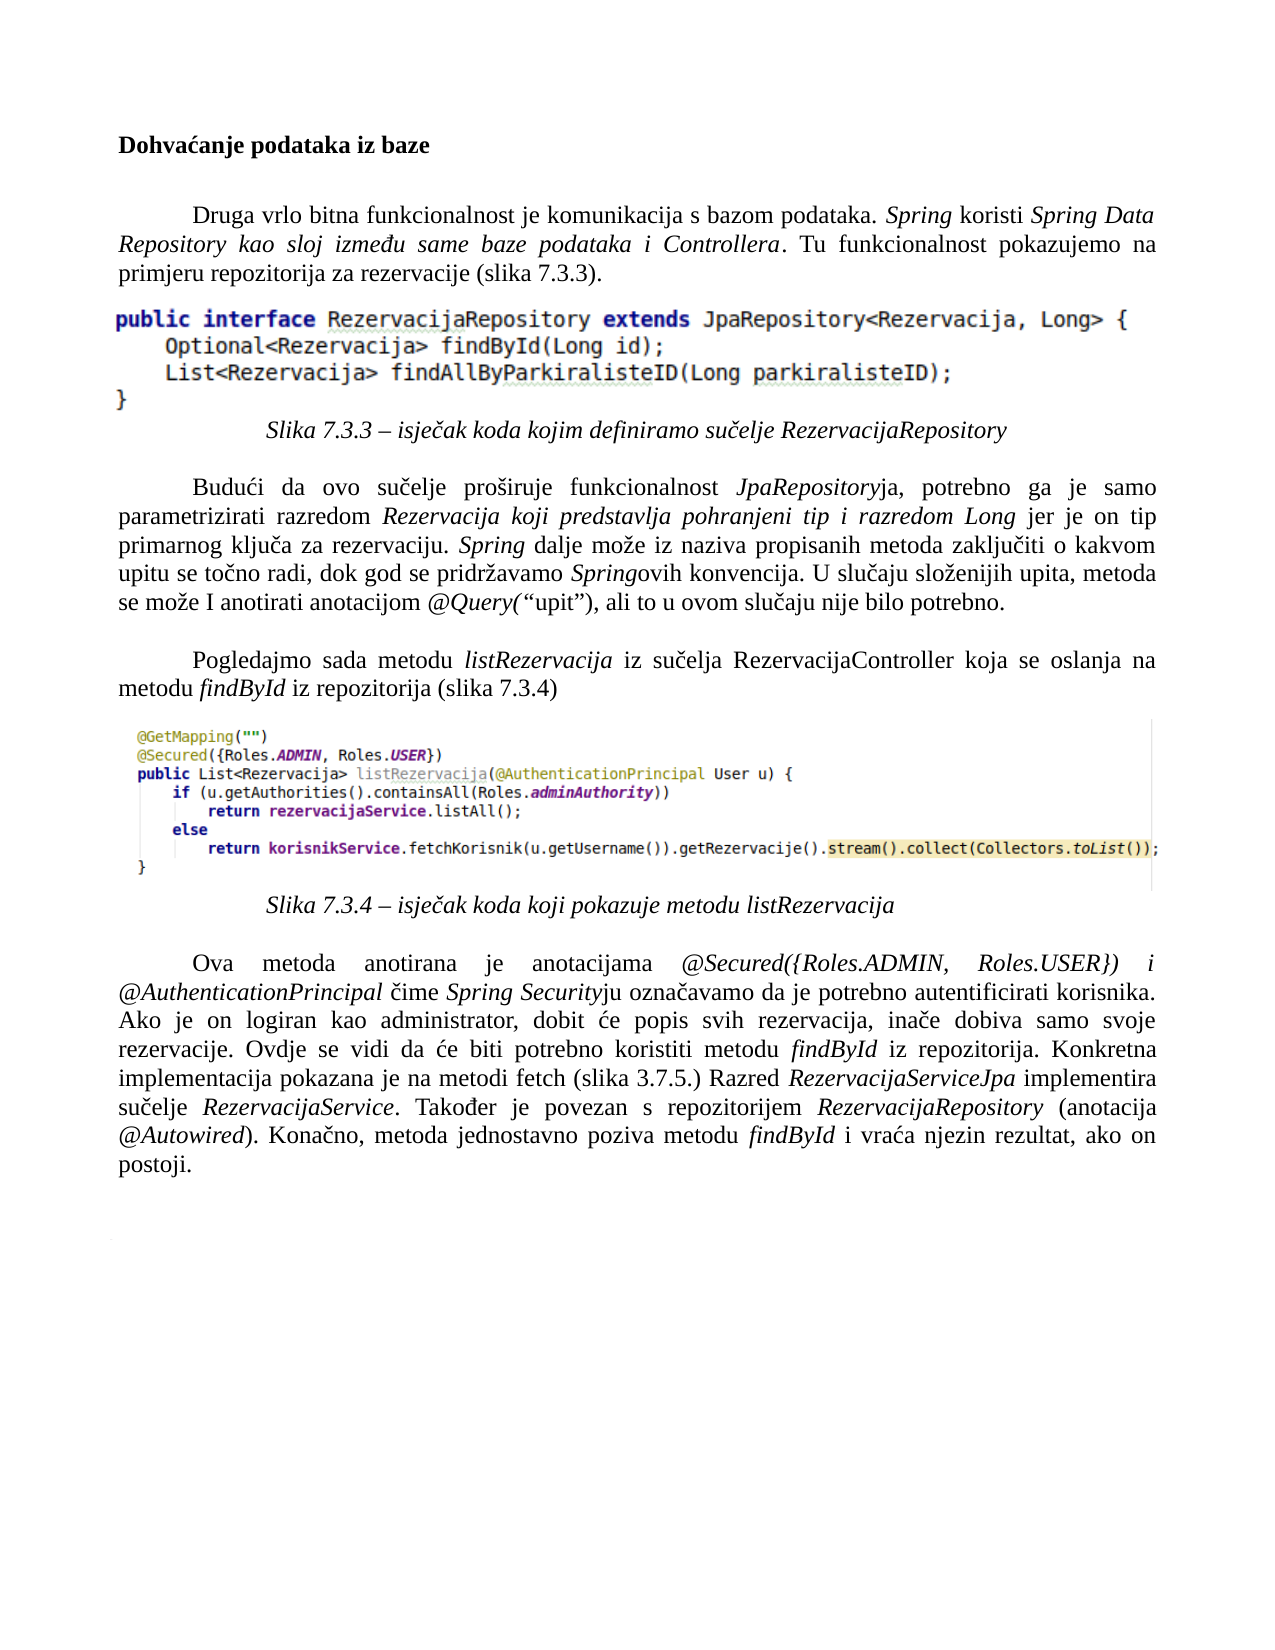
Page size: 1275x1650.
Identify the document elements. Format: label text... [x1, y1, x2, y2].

text Druga vrlo bitna funkcionalnost je komunikacija s bazom podataka. Spring koristi Spring Data Repository kao sloj između same baze podataka i Controllera. Tu funkcionalnost pokazujemo na primjeru repozitorija za rezervacije (slika 7.3.3). [118, 201, 1157, 287]
text Slika 7.3.4 – isječak koda koji pokazuje metodu listRezervacija [118, 702, 1157, 919]
picture [109, 299, 1147, 415]
text Pogledajmo sada metodu listRezervacija iz sučelja RezervacijaController koja se oslanja na metodu findById iz repozitorija (slika 7.3.4) [118, 645, 1157, 702]
picture [121, 719, 1161, 891]
text Budući da ovo sučelje proširuje funkcionalnost JpaRepositoryja, potrebno ga je samo parametrizirati razredom Rezervacija koji predstavlja pohranjeni tip i razredom Long jer je on tip primarnog ključa za rezervaciju. Spring dalje može iz naziva propisanih metoda zaključiti o kakvom upitu se točno radi, dok god se pridržavamo Springovih konvencija. U slučaju složenijih upita, metoda se može I anotirati anotacijom @Query(“upit”), ali to u ovom slučaju nije bilo potrebno. [118, 472, 1157, 616]
text Slika 7.3.3 – isječak koda kojim definiramo sučelje RezervacijaRepository [118, 287, 1157, 443]
text Ova metoda anotirana je anotacijama @Secured({Roles.ADMIN, Roles.USER}) i @AuthenticationPrincipal čime Spring Securityju označavamo da je potrebno autentificirati korisnika. Ako je on logiran kao administrator, dobit će popis svih rezervacija, inače dobiva samo svoje rezervacije. Ovdje se vidi da će biti potrebno koristiti metodu findById iz repozitorija. Konkretna implementacija pokazana je na metodi fetch (slika 3.7.5.) Razred RezervacijaServiceJpa implementira sučelje RezervacijaService. Također je povezan s repozitorijem RezervacijaRepository (anotacija @Autowired). Konačno, metoda jednostavno poziva metodu findById i vraća njezin rezultat, ako on postoji. [118, 948, 1157, 1178]
text Dohvaćanje podataka iz baze [118, 131, 1157, 159]
